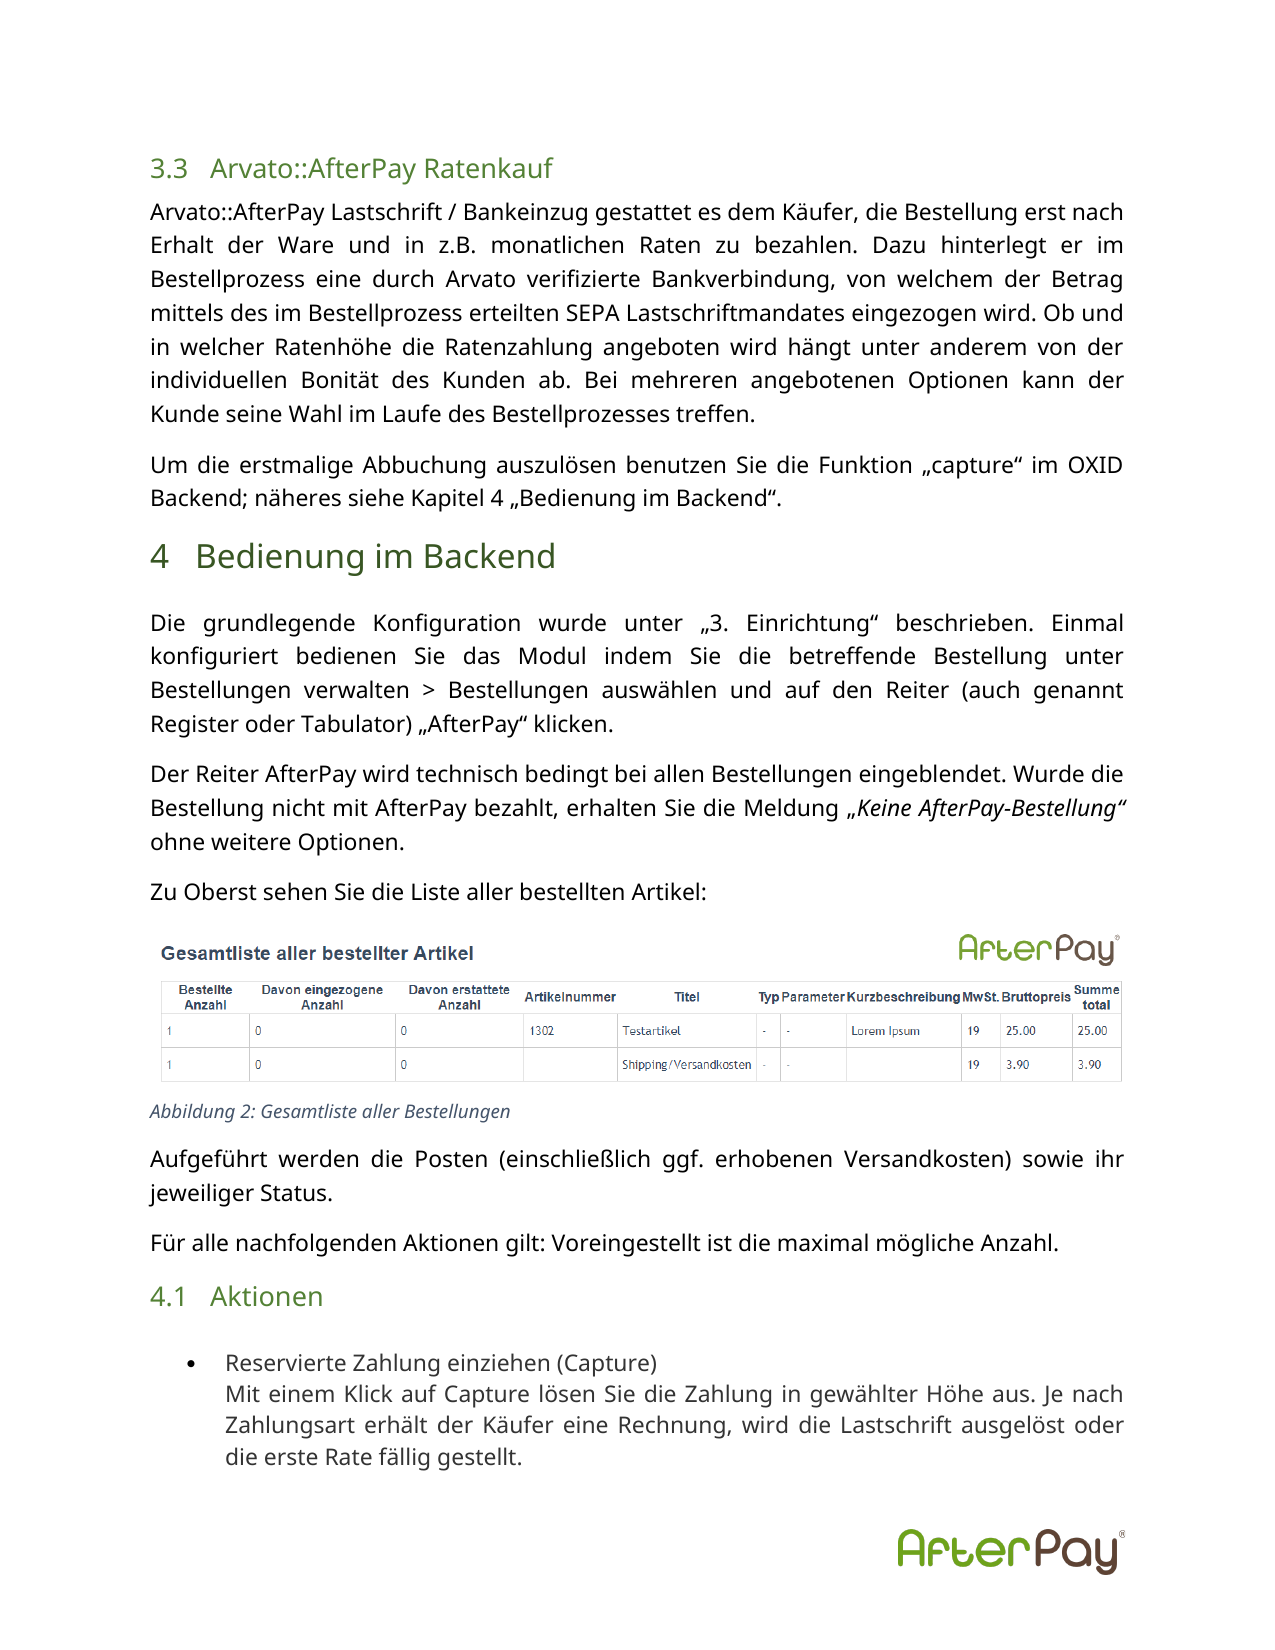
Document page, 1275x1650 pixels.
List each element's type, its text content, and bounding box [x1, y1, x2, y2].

text Arvato::AfterPay Lastschrift / Bankeinzug gestattet es dem Käufer, die Bestellung erst nach Erhalt der Ware und in z.B. monatlichen Raten zu bezahlen. Dazu hinterlegt er im Bestellprozess eine durch Arvato verifizierte Bankverbindung, von welchem der Betrag mittels des im Bestellprozess erteilten SEPA Lastschriftmandates eingezogen wird. Ob und in welcher Ratenhöhe die Ratenzahlung angeboten wird hängt unter anderem von der individuellen Bonität des Kunden ab. Bei mehreren angebotenen Optionen kann der Kunde seine Wahl im Laufe des Bestellprozesses treffen. [150, 196, 1125, 429]
subtitle Arvato::AfterPay Ratenkauf [150, 150, 1125, 187]
text Der Reiter AfterPay wird technisch bedingt bei allen Bestellungen eingeblendet. Wurde die Bestellung nicht mit AfterPay bezahlt, erhalten Sie die Meldung „Keine AfterPay-Bestellung“ ohne weitere Optionen. [150, 758, 1125, 857]
subtitle Bedienung im Backend [150, 533, 1125, 578]
text Die grundlegende Konfiguration wurde unter „3. Einrichtung“ beschrieben. Einmal konfiguriert bedienen Sie das Modul indem Sie die betreffende Bestellung unter Bestellungen verwalten > Bestellungen auswählen und auf den Reiter (auch genannt Register oder Tabulator) „AfterPay“ klicken. [150, 607, 1125, 739]
text Um die erstmalige Abbuchung auszulösen benutzen Sie die Funktion „capture“ im OXID Backend; näheres siehe Kapitel 4 „Bedienung im Backend“. [150, 449, 1125, 514]
picture [898, 1529, 1125, 1575]
picture [150, 926, 1125, 1093]
text Aufgeführt werden die Posten (einschließlich ggf. erhobenen Versandkosten) sowie ihr jeweiliger Status. [150, 1143, 1125, 1208]
text Abbildung 2: Gesamtliste aller Bestellungen [150, 1093, 1125, 1124]
text Für alle nachfolgenden Aktionen gilt: Voreingestellt ist die maximal mögliche Anzahl. [150, 1227, 1125, 1258]
text Zu Oberst sehen Sie die Liste aller bestellten Artikel: [150, 876, 1125, 907]
subtitle Aktionen [150, 1278, 1125, 1314]
list Reservierte Zahlung einziehen (Capture) Mit einem Klick auf Capture lösen Sie die Zahlung in gewählter Höhe aus. Je nach Zahlungsart erhält der Käufer eine Rechnung, wird die Lastschrift ausgelöst oder die erste Rate fällig gestellt. [187, 1347, 1125, 1472]
